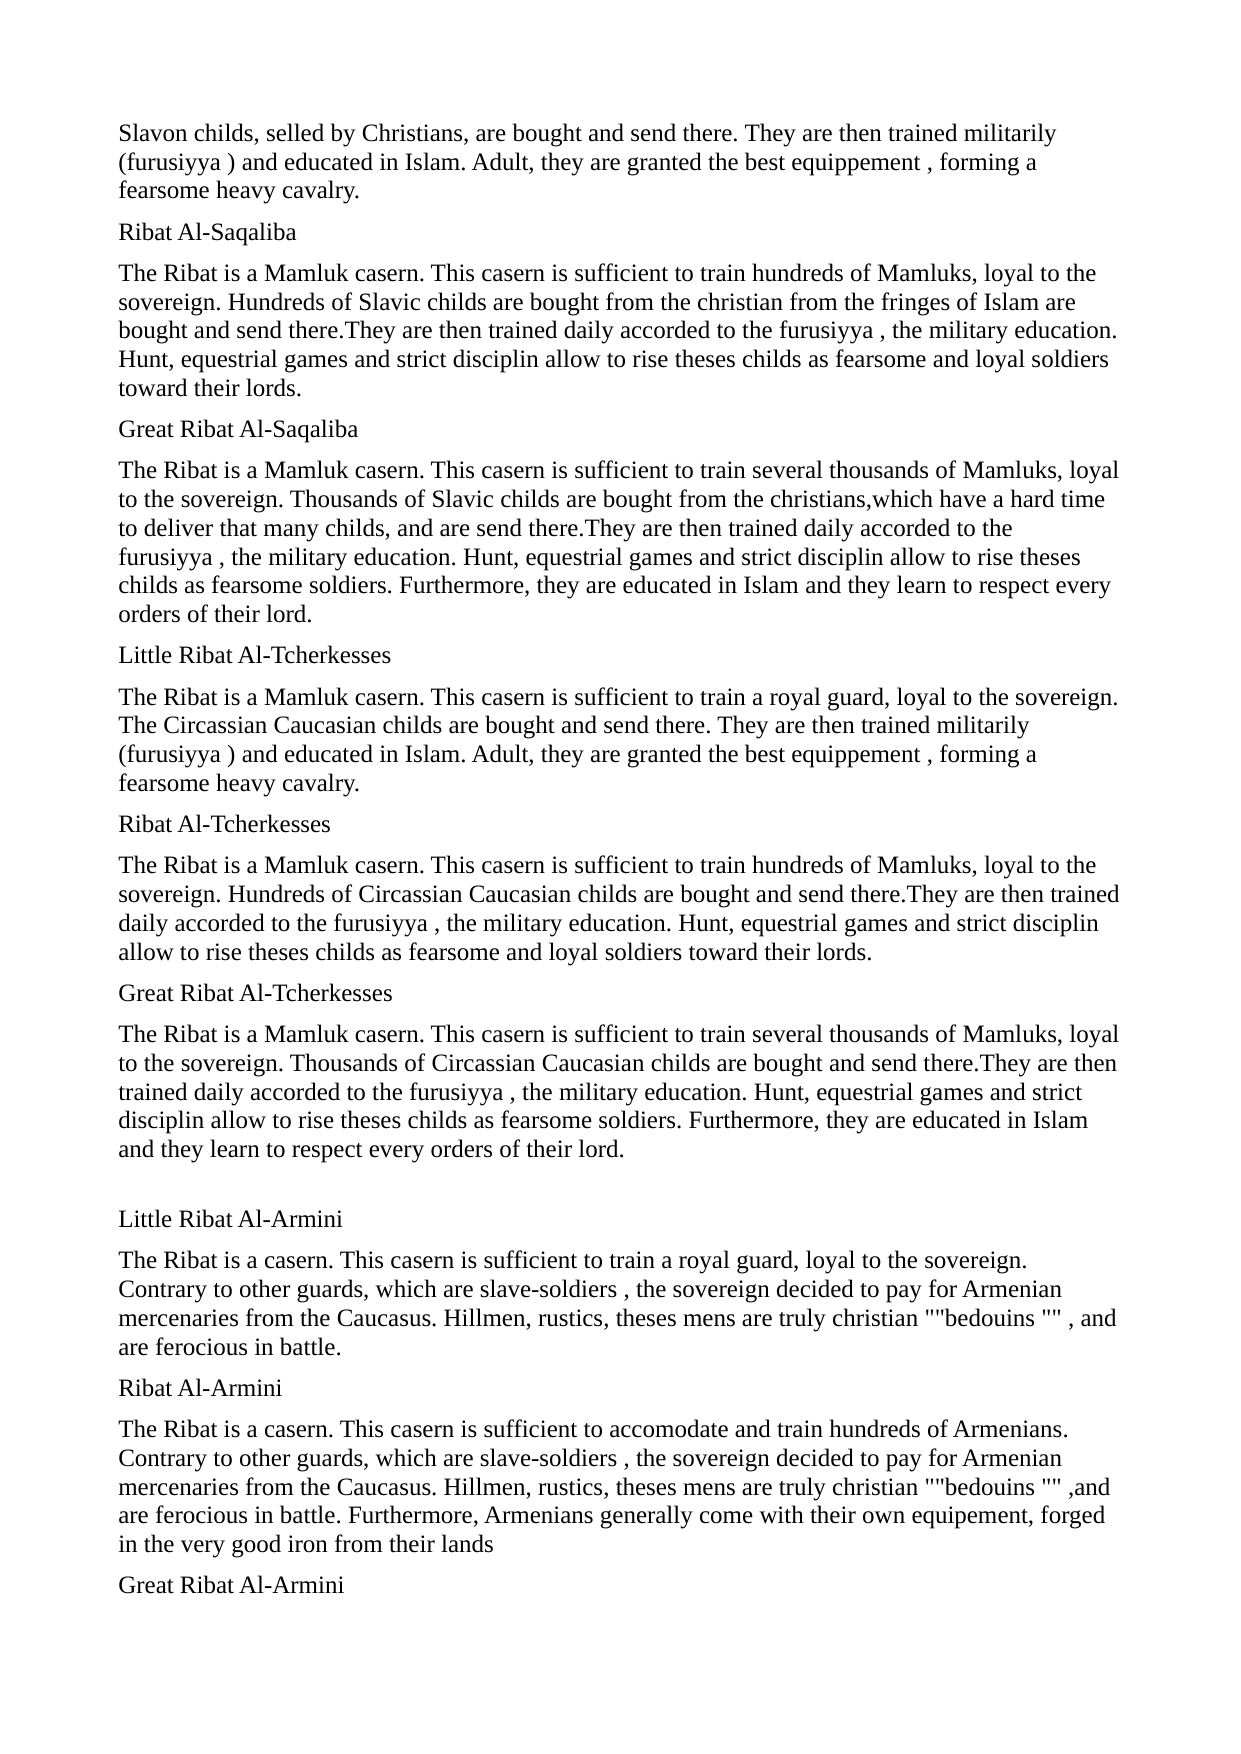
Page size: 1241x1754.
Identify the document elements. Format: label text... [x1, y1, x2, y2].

text Ribat Al-Armini [118, 1373, 1122, 1402]
text Great Ribat Al-Saqaliba [118, 414, 1122, 443]
text The Ribat is a Mamluk casern. This casern is sufficient to train hundreds of Mamluks, loyal to the sovereign. Hundreds of Slavic childs are bought from the christian from the fringes of Islam are bought and send there.They are then trained daily accorded to the furusiyya , the military education. Hunt, equestrial games and strict disciplin allow to rise theses childs as fearsome and loyal soldiers toward their lords. [118, 258, 1122, 402]
text Ribat Al-Saqaliba [118, 217, 1122, 246]
text Great Ribat Al-Tcherkesses [118, 978, 1122, 1007]
text Little Ribat Al-Armini [118, 1204, 1122, 1233]
text The Ribat is a Mamluk casern. This casern is sufficient to train several thousands of Mamluks, loyal to the sovereign. Thousands of Circassian Caucasian childs are bought and send there.They are then trained daily accorded to the furusiyya , the military education. Hunt, equestrial games and strict disciplin allow to rise theses childs as fearsome soldiers. Furthermore, they are educated in Islam and they learn to respect every orders of their lord. [118, 1019, 1122, 1163]
text The Ribat is a Mamluk casern. This casern is sufficient to train hundreds of Mamluks, loyal to the sovereign. Hundreds of Circassian Caucasian childs are bought and send there.They are then trained daily accorded to the furusiyya , the military education. Hunt, equestrial games and strict disciplin allow to rise theses childs as fearsome and loyal soldiers toward their lords. [118, 851, 1122, 966]
text Ribat Al-Tcherkesses [118, 809, 1122, 838]
text The Ribat is a casern. This casern is sufficient to train a royal guard, loyal to the sovereign. Contrary to other guards, which are slave-soldiers , the sovereign decided to pay for Armenian mercenaries from the Caucasus. Hillmen, rustics, theses mens are truly christian ""bedouins "" , and are ferocious in battle. [118, 1246, 1122, 1361]
text Little Ribat Al-Tcherkesses [118, 641, 1122, 669]
text The Ribat is a casern. This casern is sufficient to accomodate and train hundreds of Armenians. Contrary to other guards, which are slave-soldiers , the sovereign decided to pay for Armenian mercenaries from the Caucasus. Hillmen, rustics, theses mens are truly christian ""bedouins "" ,and are ferocious in battle. Furthermore, Armenians generally come with their own equipement, forged in the very good iron from their lands [118, 1414, 1122, 1558]
text The Ribat is a Mamluk casern. This casern is sufficient to train several thousands of Mamluks, loyal to the sovereign. Thousands of Slavic childs are bought from the christians,which have a hard time to deliver that many childs, and are send there.They are then trained daily accorded to the furusiyya , the military education. Hunt, equestrial games and strict disciplin allow to rise theses childs as fearsome soldiers. Furthermore, they are educated in Islam and they learn to respect every orders of their lord. [118, 456, 1122, 628]
text Great Ribat Al-Armini [118, 1571, 1122, 1599]
text Slavon childs, selled by Christians, are bought and send there. They are then trained militarily (furusiyya ) and educated in Islam. Adult, they are granted the best equippement , forming a fearsome heavy cavalry. [118, 118, 1122, 204]
text The Ribat is a Mamluk casern. This casern is sufficient to train a royal guard, loyal to the sovereign. The Circassian Caucasian childs are bought and send there. They are then trained militarily (furusiyya ) and educated in Islam. Adult, they are granted the best equippement , forming a fearsome heavy cavalry. [118, 682, 1122, 797]
